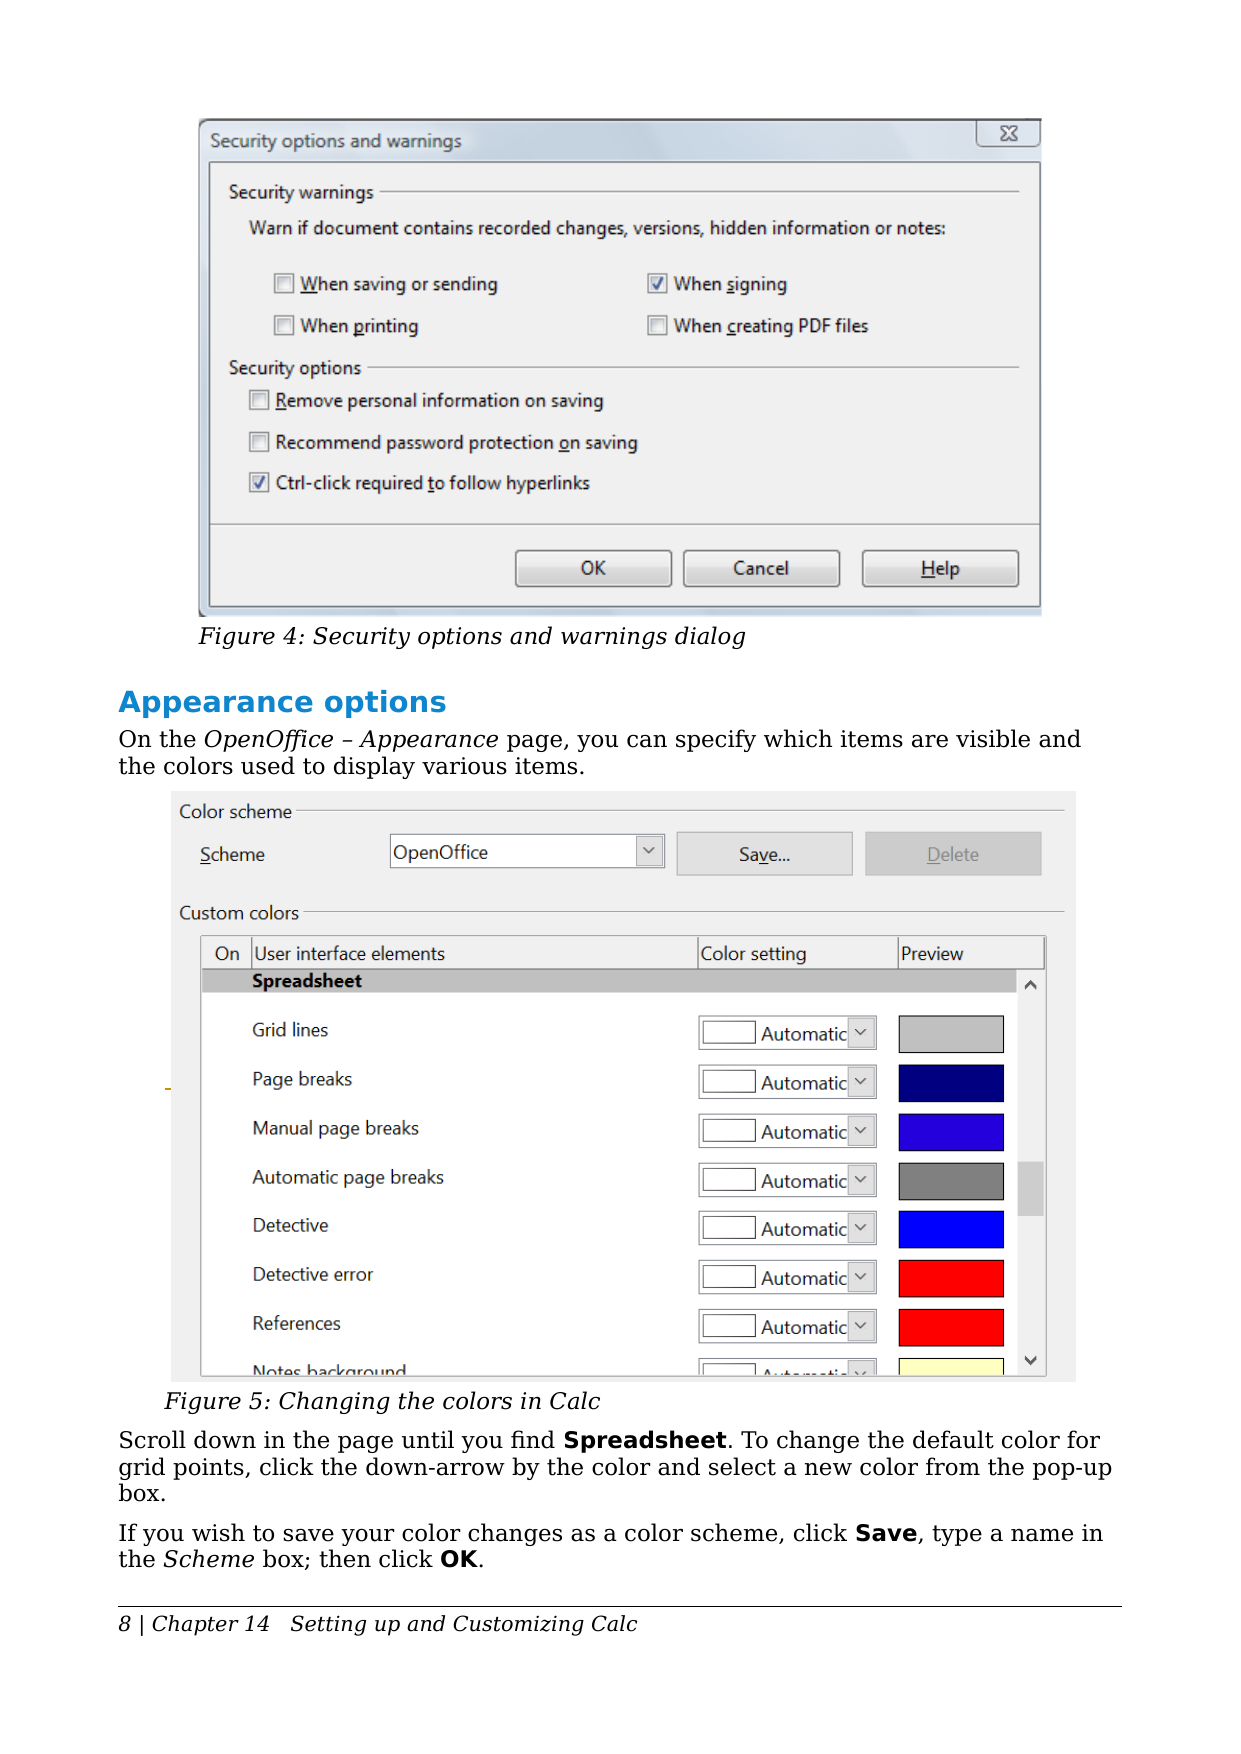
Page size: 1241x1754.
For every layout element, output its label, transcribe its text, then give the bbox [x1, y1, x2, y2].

list On the OpenOffice – Appearance page, you can specify which items are visible and the colors used to display various items. [118, 726, 1122, 779]
text Figure 5: Changing the colors in Calc [164, 1388, 1076, 1415]
text Figure 4: Security options and warnings dialog [198, 623, 1042, 650]
picture [198, 118, 1042, 617]
text If you wish to save your color changes as a color scheme, click Save, type a name in the Scheme box; then click OK. [118, 1520, 1122, 1573]
text Scroll down in the page until you find Spreadsheet. To change the default color for grid points, click the down-arrow by the color and select a new color from the pop-up box. [118, 1427, 1122, 1507]
picture [171, 791, 1076, 1382]
subtitle Appearance options [118, 686, 1122, 720]
